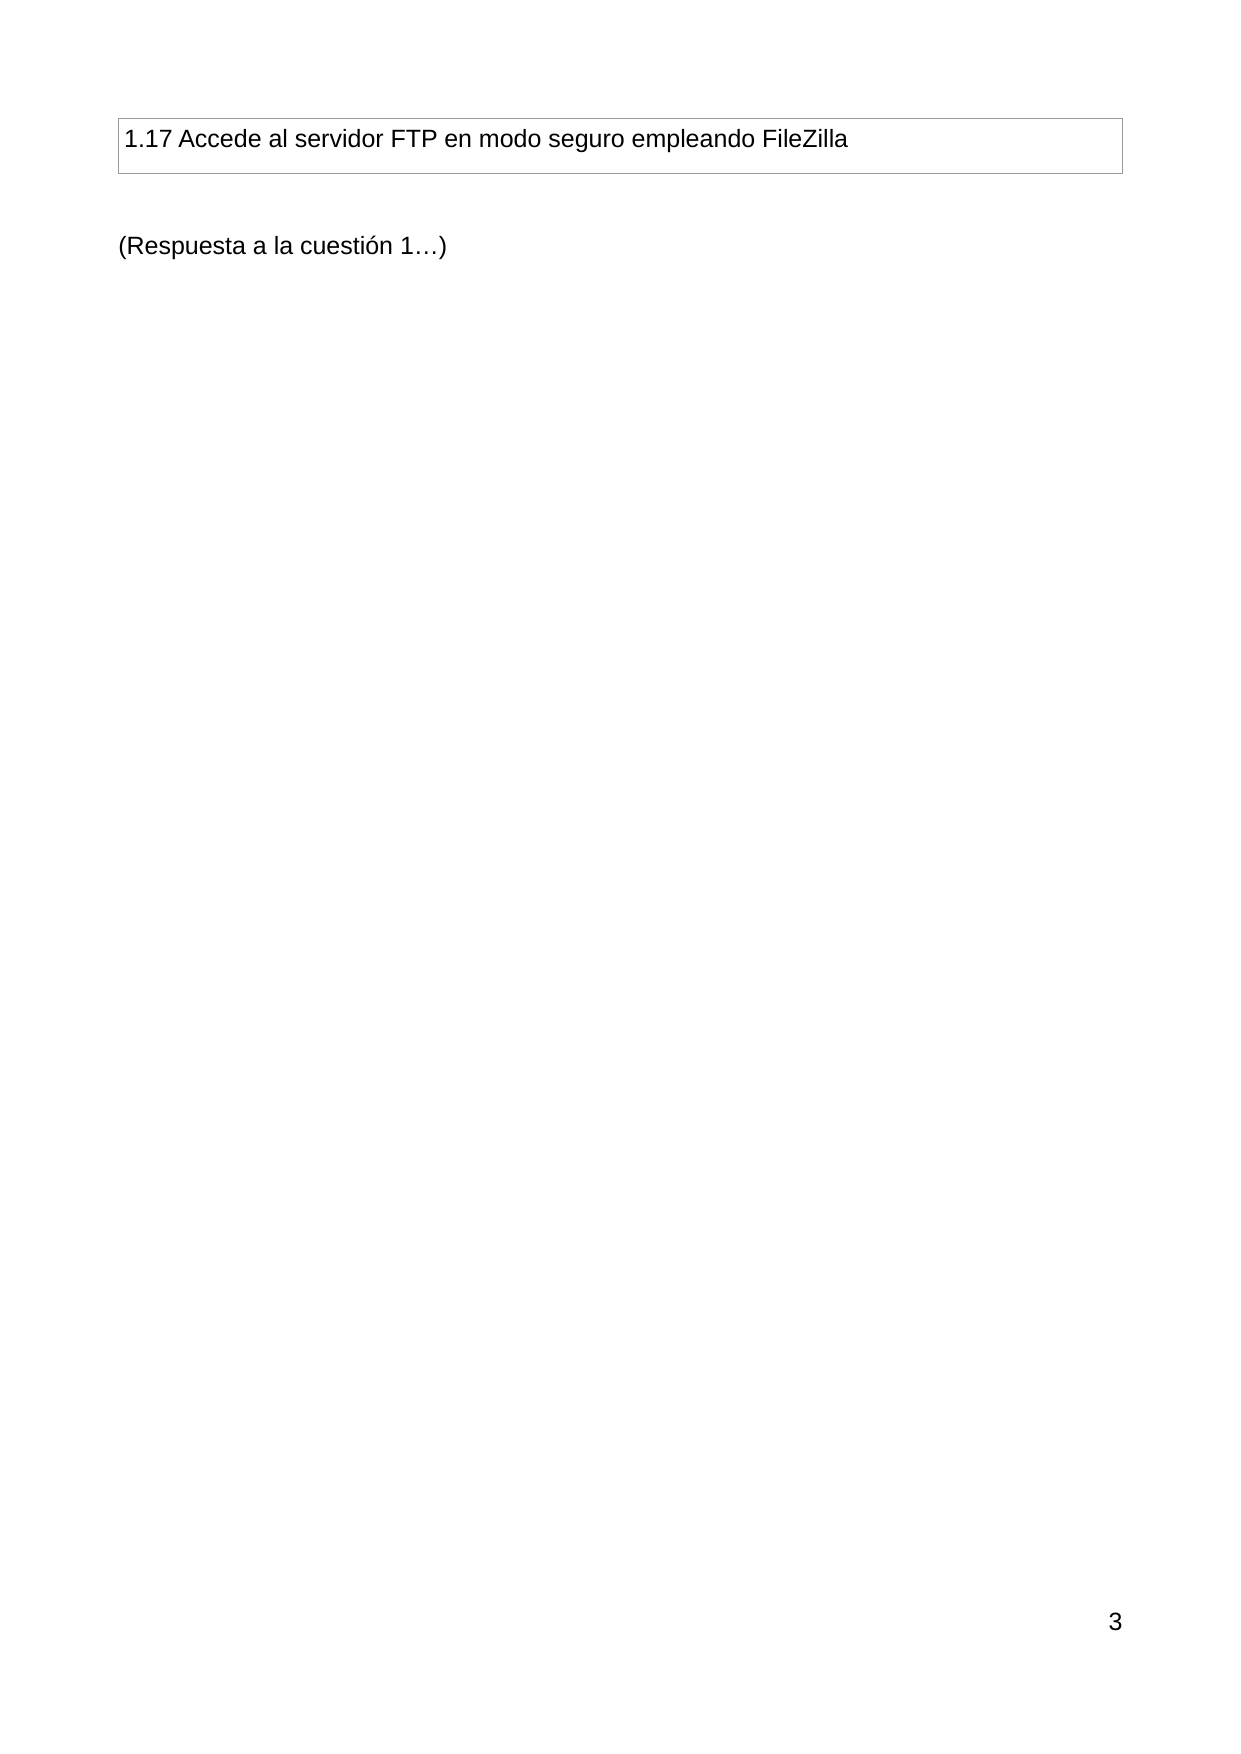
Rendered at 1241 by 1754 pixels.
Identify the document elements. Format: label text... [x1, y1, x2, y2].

table_cell 1.17 Accede al servidor FTP en modo seguro empleando FileZilla [119, 119, 1122, 173]
text (Respuesta a la cuestión 1…) [118, 231, 1122, 259]
